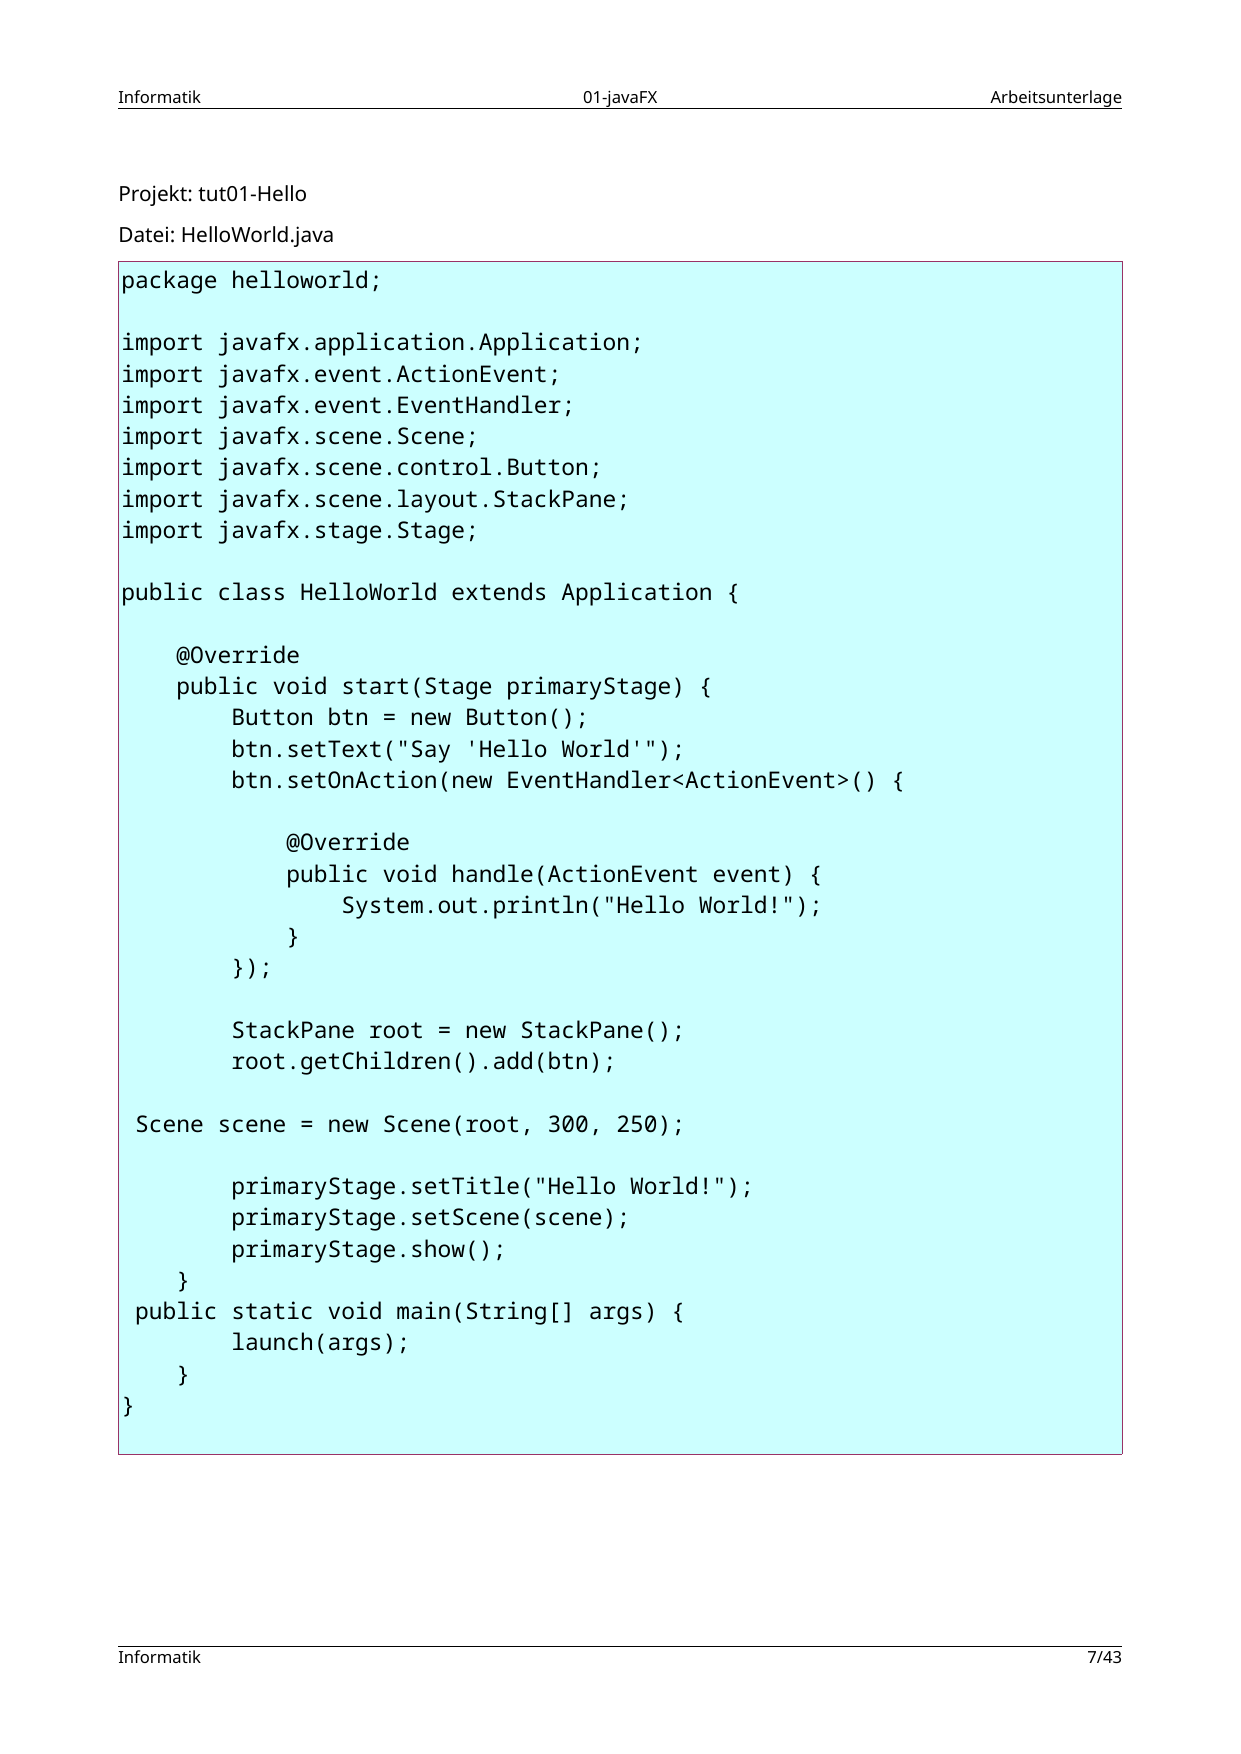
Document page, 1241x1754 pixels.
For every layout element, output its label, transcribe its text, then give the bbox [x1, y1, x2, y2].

text System.out.println("Hello World!"); [119, 886, 1122, 917]
text Button btn = new Button(); [119, 698, 1122, 729]
text import javafx.event.ActionEvent; [119, 354, 1122, 386]
text Scene scene = new Scene(root, 300, 250); [119, 1104, 1122, 1136]
text import javafx.scene.Scene; [119, 417, 1122, 448]
text primaryStage.show(); [119, 1229, 1122, 1261]
text package helloworld; [119, 262, 1122, 292]
text @Override [119, 823, 1122, 854]
text } [119, 1261, 1122, 1292]
text } [119, 1354, 1122, 1386]
text } [119, 1386, 1122, 1417]
text } [119, 917, 1122, 948]
text btn.setOnAction(new EventHandler<ActionEvent>() { [119, 761, 1122, 792]
text public void start(Stage primaryStage) { [119, 667, 1122, 698]
text Projekt: tut01-Hello [118, 179, 1122, 207]
text import javafx.scene.layout.StackPane; [119, 479, 1122, 511]
text }); [119, 948, 1122, 979]
text primaryStage.setScene(scene); [119, 1198, 1122, 1229]
text import javafx.application.Application; [119, 323, 1122, 354]
text public void handle(ActionEvent event) { [119, 854, 1122, 886]
text primaryStage.setTitle("Hello World!"); [119, 1167, 1122, 1198]
text launch(args); [119, 1323, 1122, 1354]
text StackPane root = new StackPane(); [119, 1011, 1122, 1042]
text import javafx.scene.control.Button; [119, 448, 1122, 479]
text public class HelloWorld extends Application { [119, 573, 1122, 604]
text @Override [119, 636, 1122, 667]
text public static void main(String[] args) { [119, 1292, 1122, 1323]
text import javafx.event.EventHandler; [119, 386, 1122, 417]
text import javafx.stage.Stage; [119, 511, 1122, 542]
text Datei: HelloWorld.java [118, 220, 1122, 248]
text btn.setText("Say 'Hello World'"); [119, 729, 1122, 761]
text root.getChildren().add(btn); [119, 1042, 1122, 1073]
